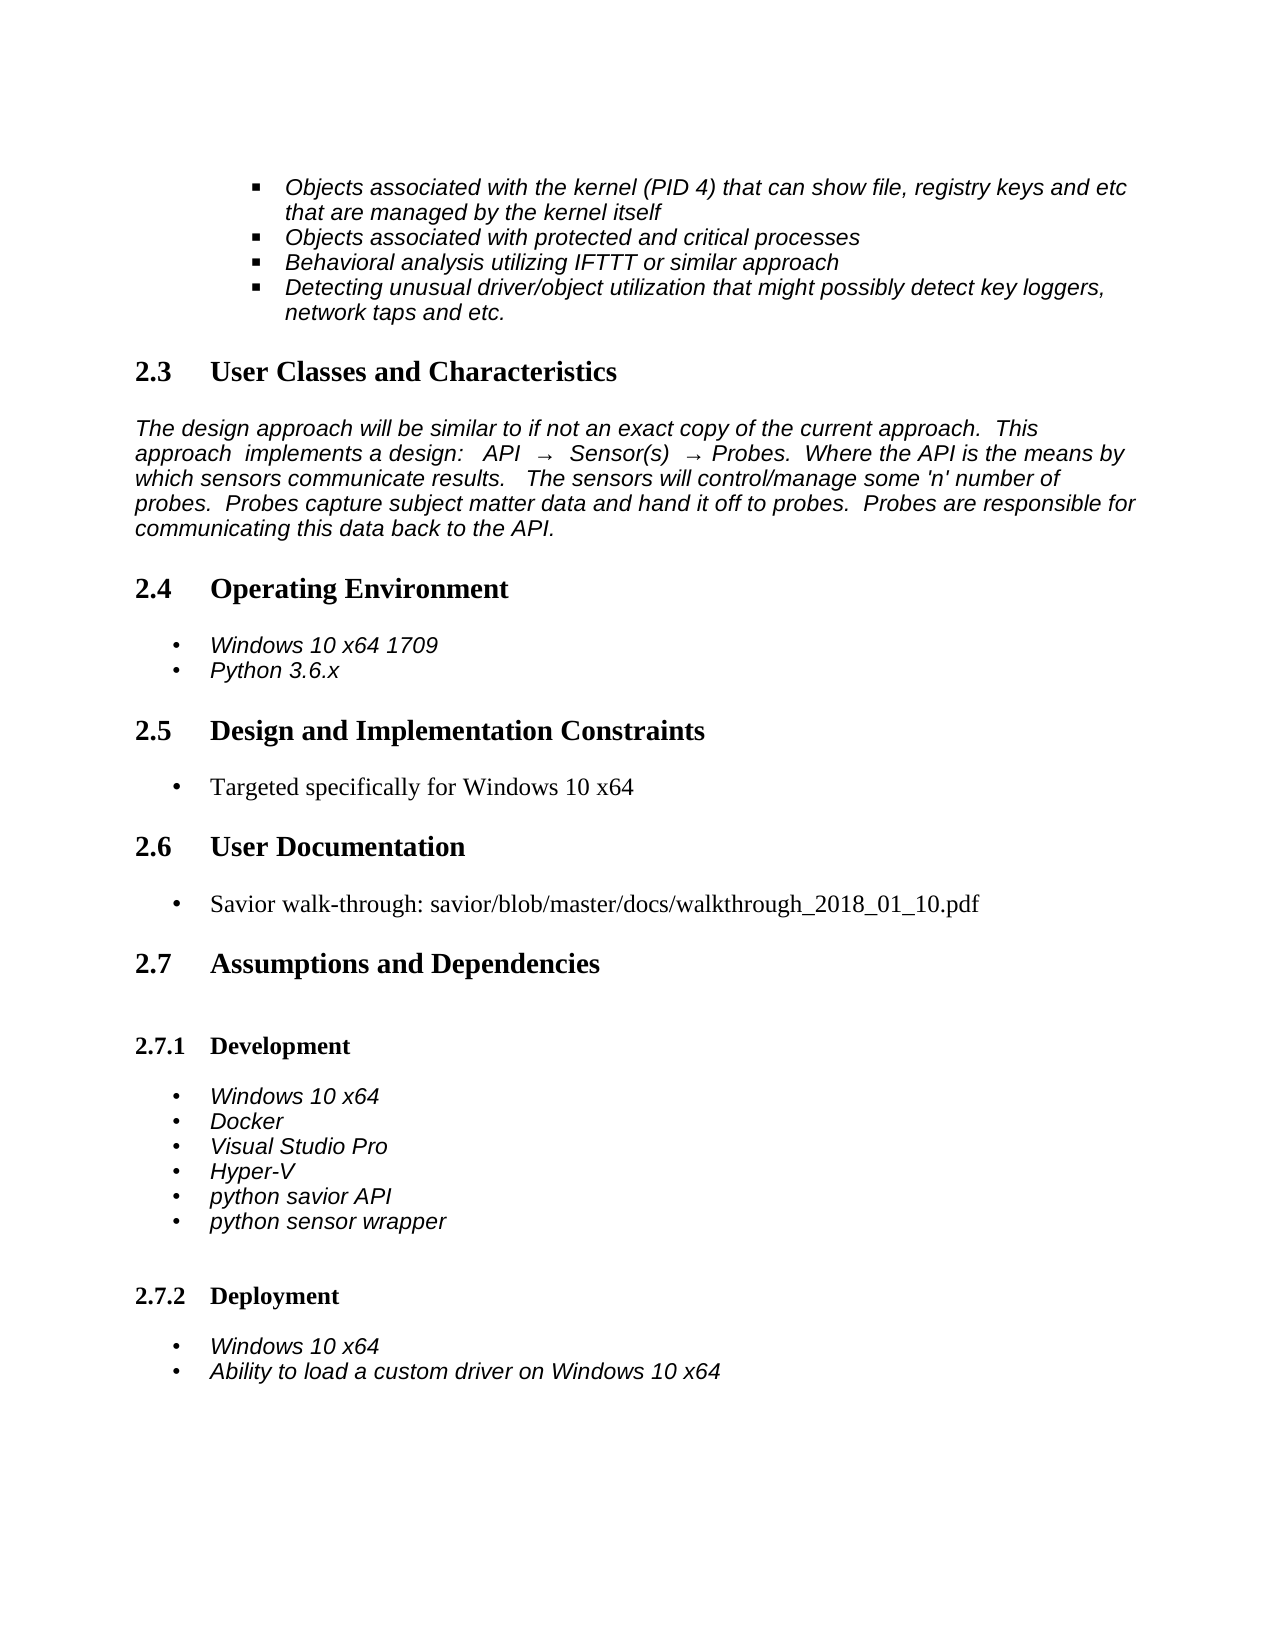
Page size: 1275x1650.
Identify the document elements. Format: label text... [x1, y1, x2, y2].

list Visual Studio Pro [172, 1134, 1140, 1159]
subtitle Design and Implementation Constraints [135, 713, 1140, 746]
list Objects associated with the kernel (PID 4) that can show file, registry keys and etc that are managed by the kernel itself [247, 175, 1140, 225]
subtitle User Classes and Characteristics [135, 354, 1140, 388]
list Windows 10 x64 [172, 1084, 1140, 1109]
list Targeted specifically for Windows 10 x64 [172, 776, 1140, 801]
list Python 3.6.x [172, 659, 1140, 684]
list Windows 10 x64 [172, 1334, 1140, 1359]
list Ability to load a custom driver on Windows 10 x64 [172, 1359, 1140, 1384]
subtitle User Documentation [135, 830, 1140, 863]
list Windows 10 x64 1709 [172, 634, 1140, 659]
list Objects associated with protected and critical processes [247, 225, 1140, 250]
list Savior walk-through: savior/blob/master/docs/walkthrough_2018_01_10.pdf [172, 892, 1140, 917]
text The design approach will be similar to if not an exact copy of the current approach. This approach implements a design: API → Sensor(s) → Probes. Where the API is the means by which sensors communicate results. The sensors will control/manage some 'n' number of probes. Probes capture subject matter data and hand it off to probes. Probes are responsible for communicating this data back to the API. [135, 417, 1140, 542]
list python sensor wrapper [172, 1209, 1140, 1234]
subtitle Operating Environment [135, 571, 1140, 604]
list python savior API [172, 1184, 1140, 1209]
subtitle Development [135, 1034, 1140, 1059]
list Hyper-V [172, 1159, 1140, 1184]
list Detecting unusual driver/object utilization that might possibly detect key loggers, network taps and etc. [247, 275, 1140, 325]
list Docker [172, 1109, 1140, 1134]
subtitle Assumptions and Dependencies [135, 947, 1140, 980]
subtitle Deployment [135, 1284, 1140, 1309]
list Behavioral analysis utilizing IFTTT or similar approach [247, 250, 1140, 275]
